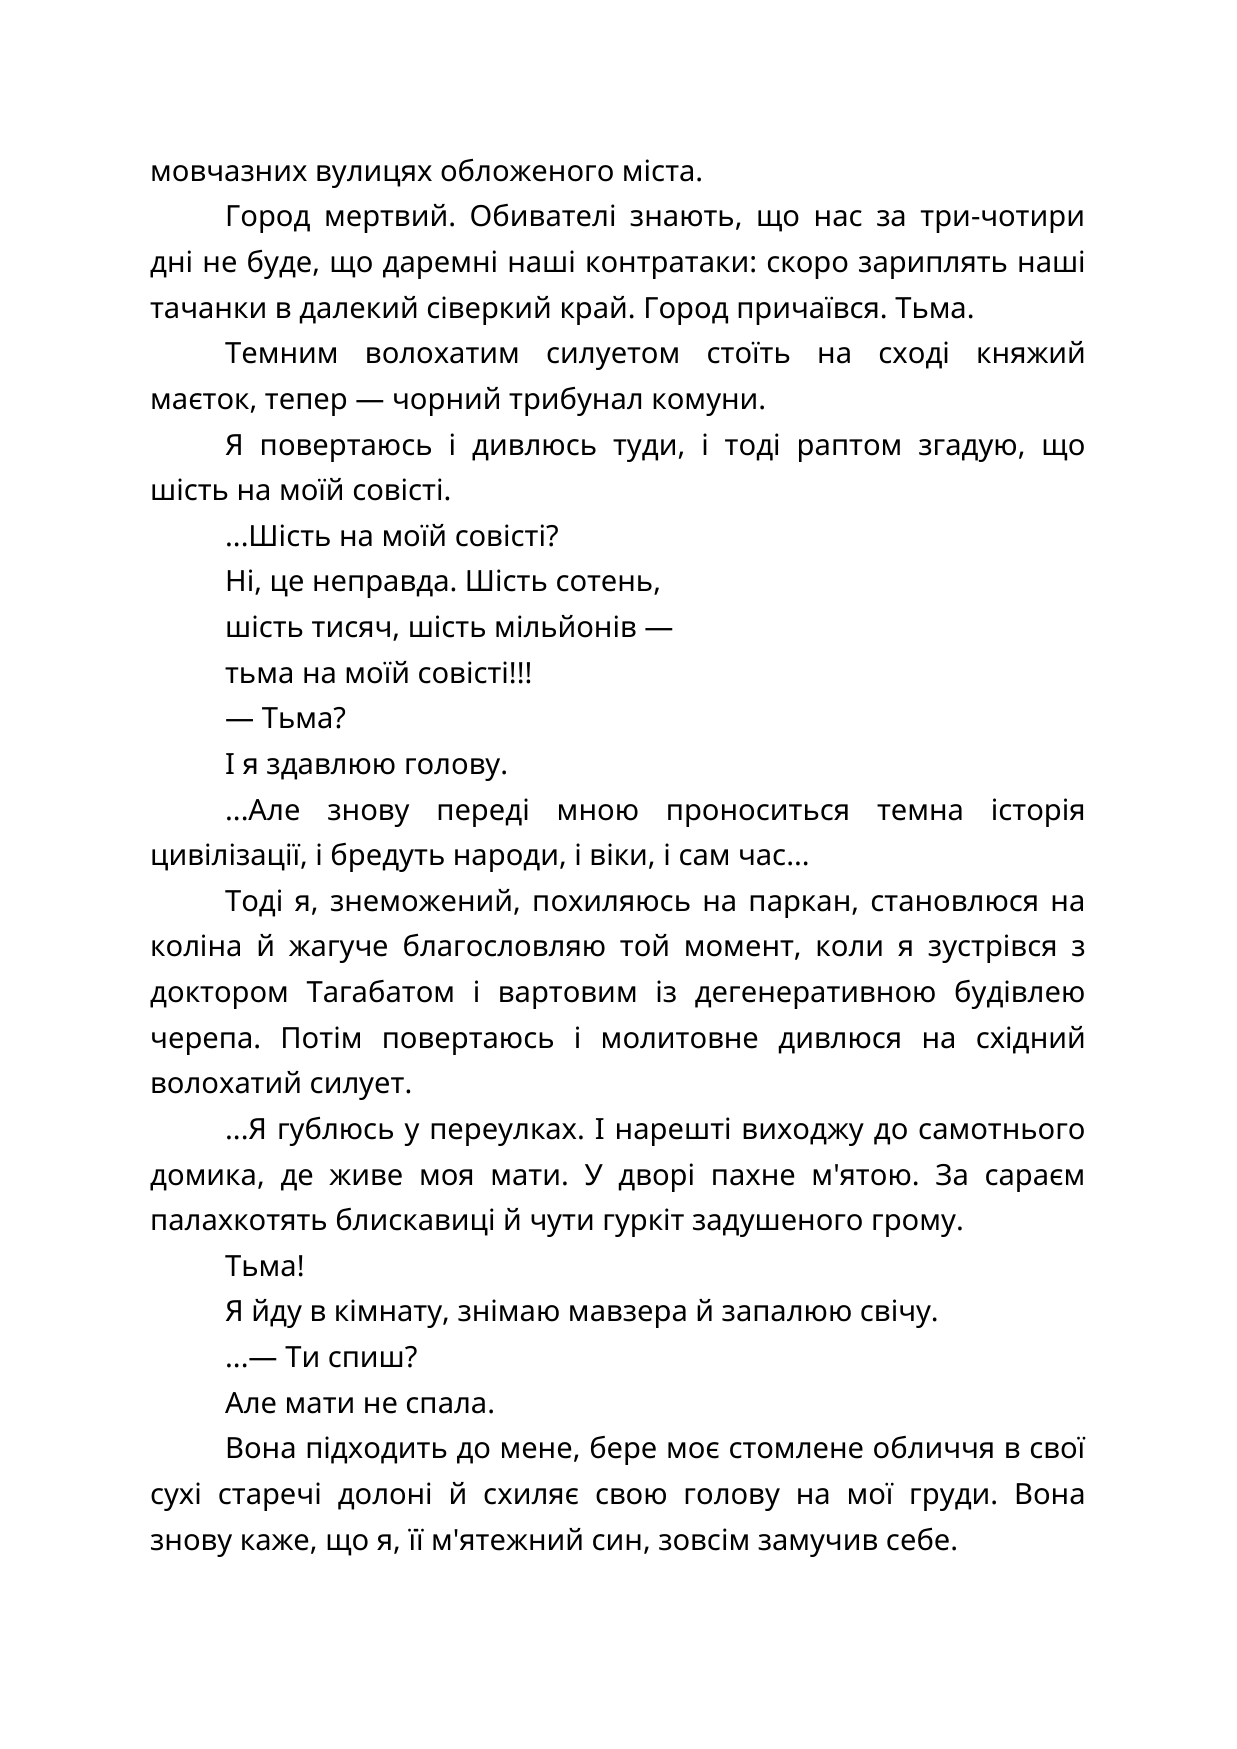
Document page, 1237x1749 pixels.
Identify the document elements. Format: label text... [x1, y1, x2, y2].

text Але мати не спала. [150, 1382, 1086, 1422]
text ...Шість на моїй совісті? [150, 515, 1086, 555]
text Я повертаюсь і дивлюсь туди, і тоді раптом згадую, що шість на моїй совісті. [150, 424, 1086, 509]
text Город мертвий. Обивателі знають, що нас за три-чотири дні не буде, що даремні наші контратаки: скоро зариплять наші тачанки в далекий сіверкий край. Город причаївся. Тьма. [150, 196, 1086, 327]
text ...Я гублюсь у переулках. І нарешті виходжу до самотнього домика, де живе моя мати. У дворі пахне м'ятою. За сараєм палахкотять блискавиці й чути гуркіт задушеного грому. [150, 1108, 1086, 1239]
text І я здавлюю голову. [150, 743, 1086, 783]
text ...— Ти спиш? [150, 1336, 1086, 1376]
text Я йду в кімнату, знімаю мавзера й запалюю свічу. [150, 1291, 1086, 1330]
text Ні, це неправда. Шість сотень, [150, 561, 1086, 600]
text Темним волохатим силуетом стоїть на сході княжий маєток, тепер — чорний трибунал комуни. [150, 332, 1086, 418]
text шість тисяч, шість мільйонів — [150, 606, 1086, 646]
text Вона підходить до мене, бере моє стомлене обличчя в свої сухі старечі долоні й схиляє свою голову на мої груди. Вона знову каже, що я, її м'ятежний син, зовсім замучив себе. [150, 1427, 1086, 1558]
text — Тьма? [150, 697, 1086, 737]
text ...Але знову переді мною проноситься темна історія цивілізації, і бредуть народи, і віки, і сам час... [150, 789, 1086, 874]
text Тоді я, знеможений, похиляюсь на паркан, становлюся на коліна й жагуче благословляю той момент, коли я зустрівся з доктором Тагабатом і вартовим із дегенеративною будівлею черепа. Потім повертаюсь і молитовне дивлюся на східний волохатий силует. [150, 880, 1086, 1102]
text тьма на моїй совісті!!! [150, 652, 1086, 692]
text Тьма! [150, 1245, 1086, 1285]
text мовчазних вулицях обложеного міста. [150, 150, 1086, 190]
